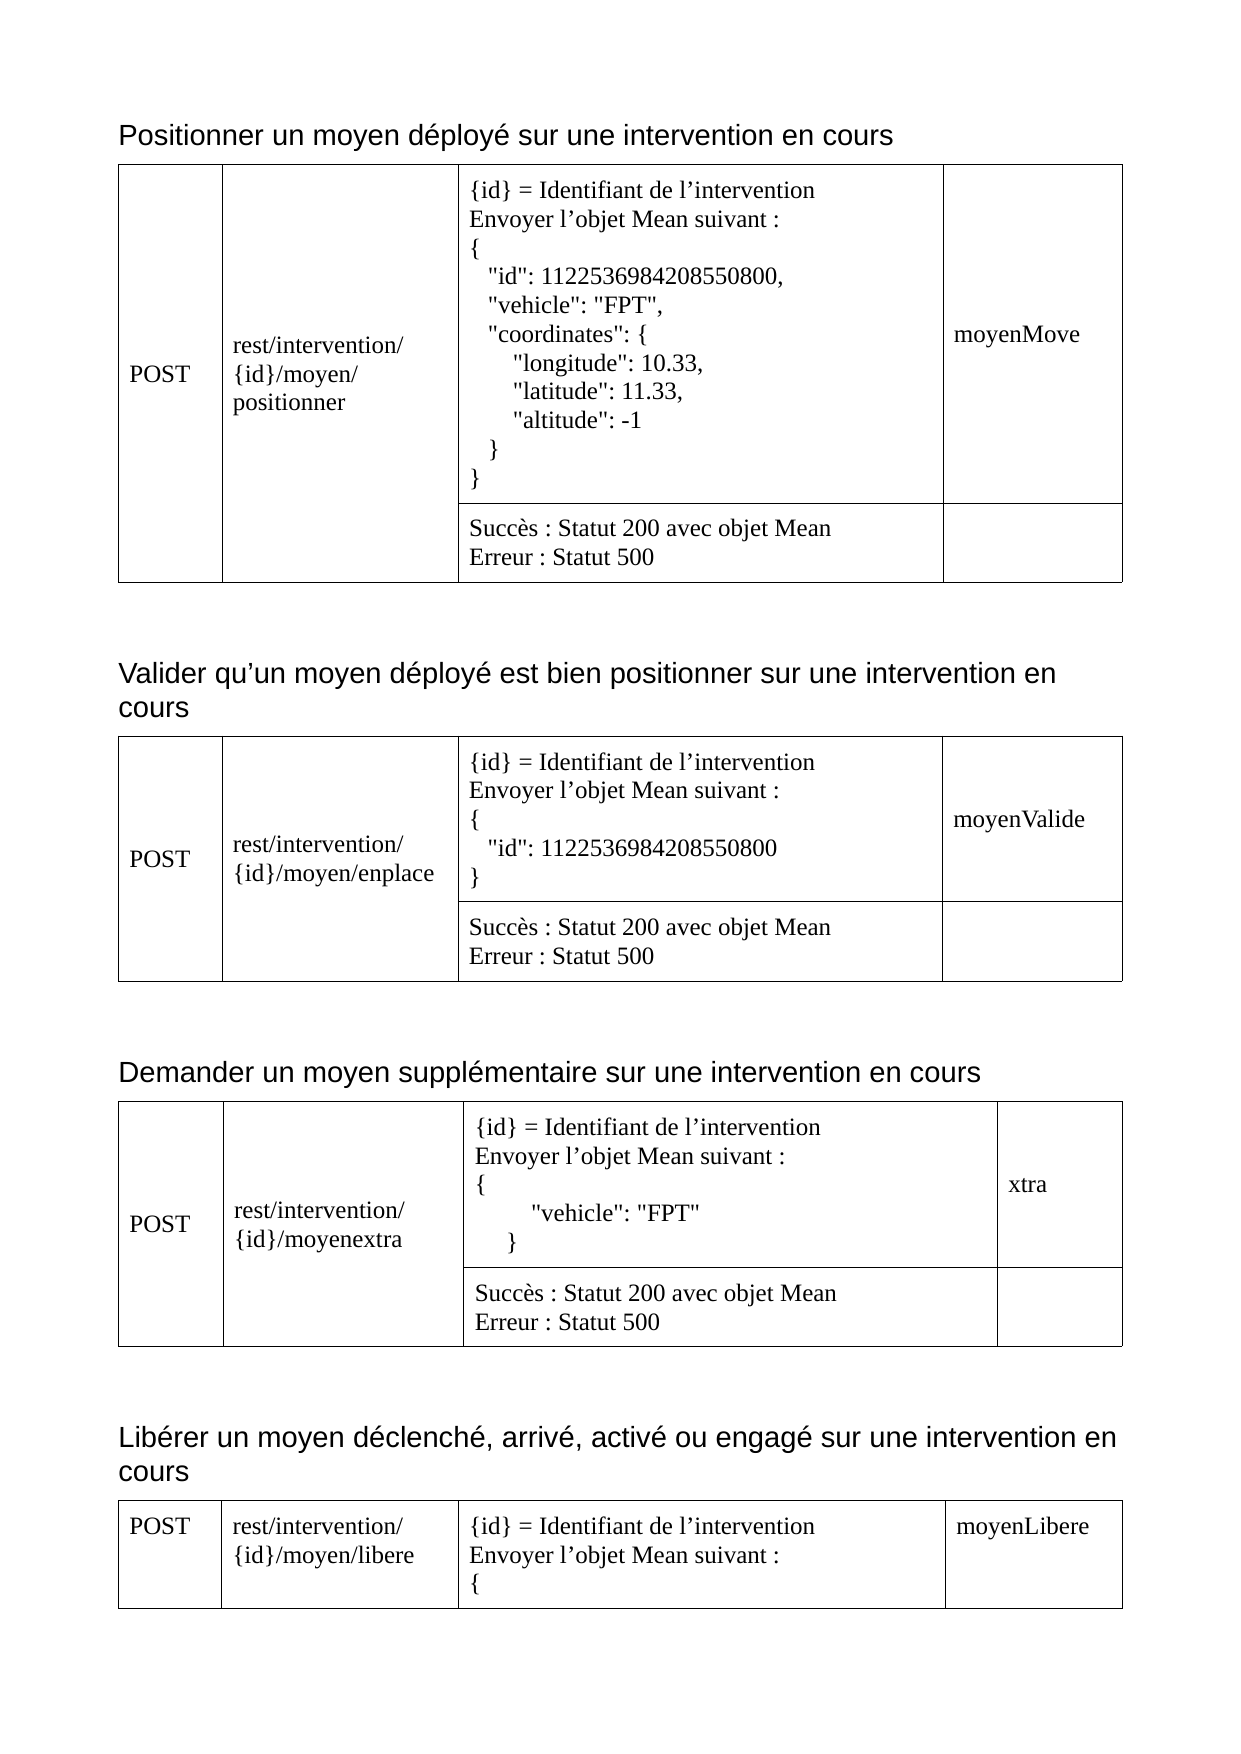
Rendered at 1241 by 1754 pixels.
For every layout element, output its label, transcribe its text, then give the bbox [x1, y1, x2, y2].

table_header POST [119, 737, 222, 981]
table_header moyenMove [944, 165, 1122, 502]
table_header xtra [998, 1102, 1122, 1267]
subtitle Positionner un moyen déployé sur une intervention en cours [118, 118, 1122, 152]
table_header rest/intervention/{id}/moyen/enplace [223, 737, 458, 981]
table_header {id} = Identifiant de l’intervention Envoyer l’objet Mean suivant : { "id": 1122536984208550800, "vehicle": "FPT", "coordinates": { "longitude": 10.33, "latitude": 11.33, "altitude": -1 } } [459, 165, 943, 502]
table_header moyenLibere [946, 1501, 1122, 1608]
table_cell [944, 504, 1122, 582]
table_header POST [119, 1102, 223, 1346]
table_header {id} = Identifiant de l’intervention Envoyer l’objet Mean suivant : { "vehicle": "FPT" } [464, 1102, 997, 1267]
table_cell Succès : Statut 200 avec objet Mean Erreur : Statut 500 [459, 504, 943, 582]
subtitle Valider qu’un moyen déployé est bien positionner sur une intervention en cours [118, 656, 1122, 723]
table_cell Succès : Statut 200 avec objet Mean Erreur : Statut 500 [459, 902, 942, 981]
table_header rest/intervention/{id}/moyen/libere [222, 1501, 458, 1608]
table_cell [998, 1268, 1122, 1346]
table_cell [943, 902, 1122, 981]
table_header {id} = Identifiant de l’intervention Envoyer l’objet Mean suivant : { [459, 1501, 945, 1608]
table_header POST [119, 1501, 221, 1608]
subtitle Libérer un moyen déclenché, arrivé, activé ou engagé sur une intervention en cours [118, 1420, 1122, 1487]
table_header rest/intervention/{id}/moyenextra [224, 1102, 463, 1346]
table_header rest/intervention/{id}/moyen/positionner [223, 165, 458, 582]
table_cell Succès : Statut 200 avec objet Mean Erreur : Statut 500 [464, 1268, 997, 1346]
subtitle Demander un moyen supplémentaire sur une intervention en cours [118, 1055, 1122, 1088]
table_header POST [119, 165, 222, 582]
table_header {id} = Identifiant de l’intervention Envoyer l’objet Mean suivant : { "id": 1122536984208550800 } [459, 737, 942, 901]
table_header moyenValide [943, 737, 1122, 901]
